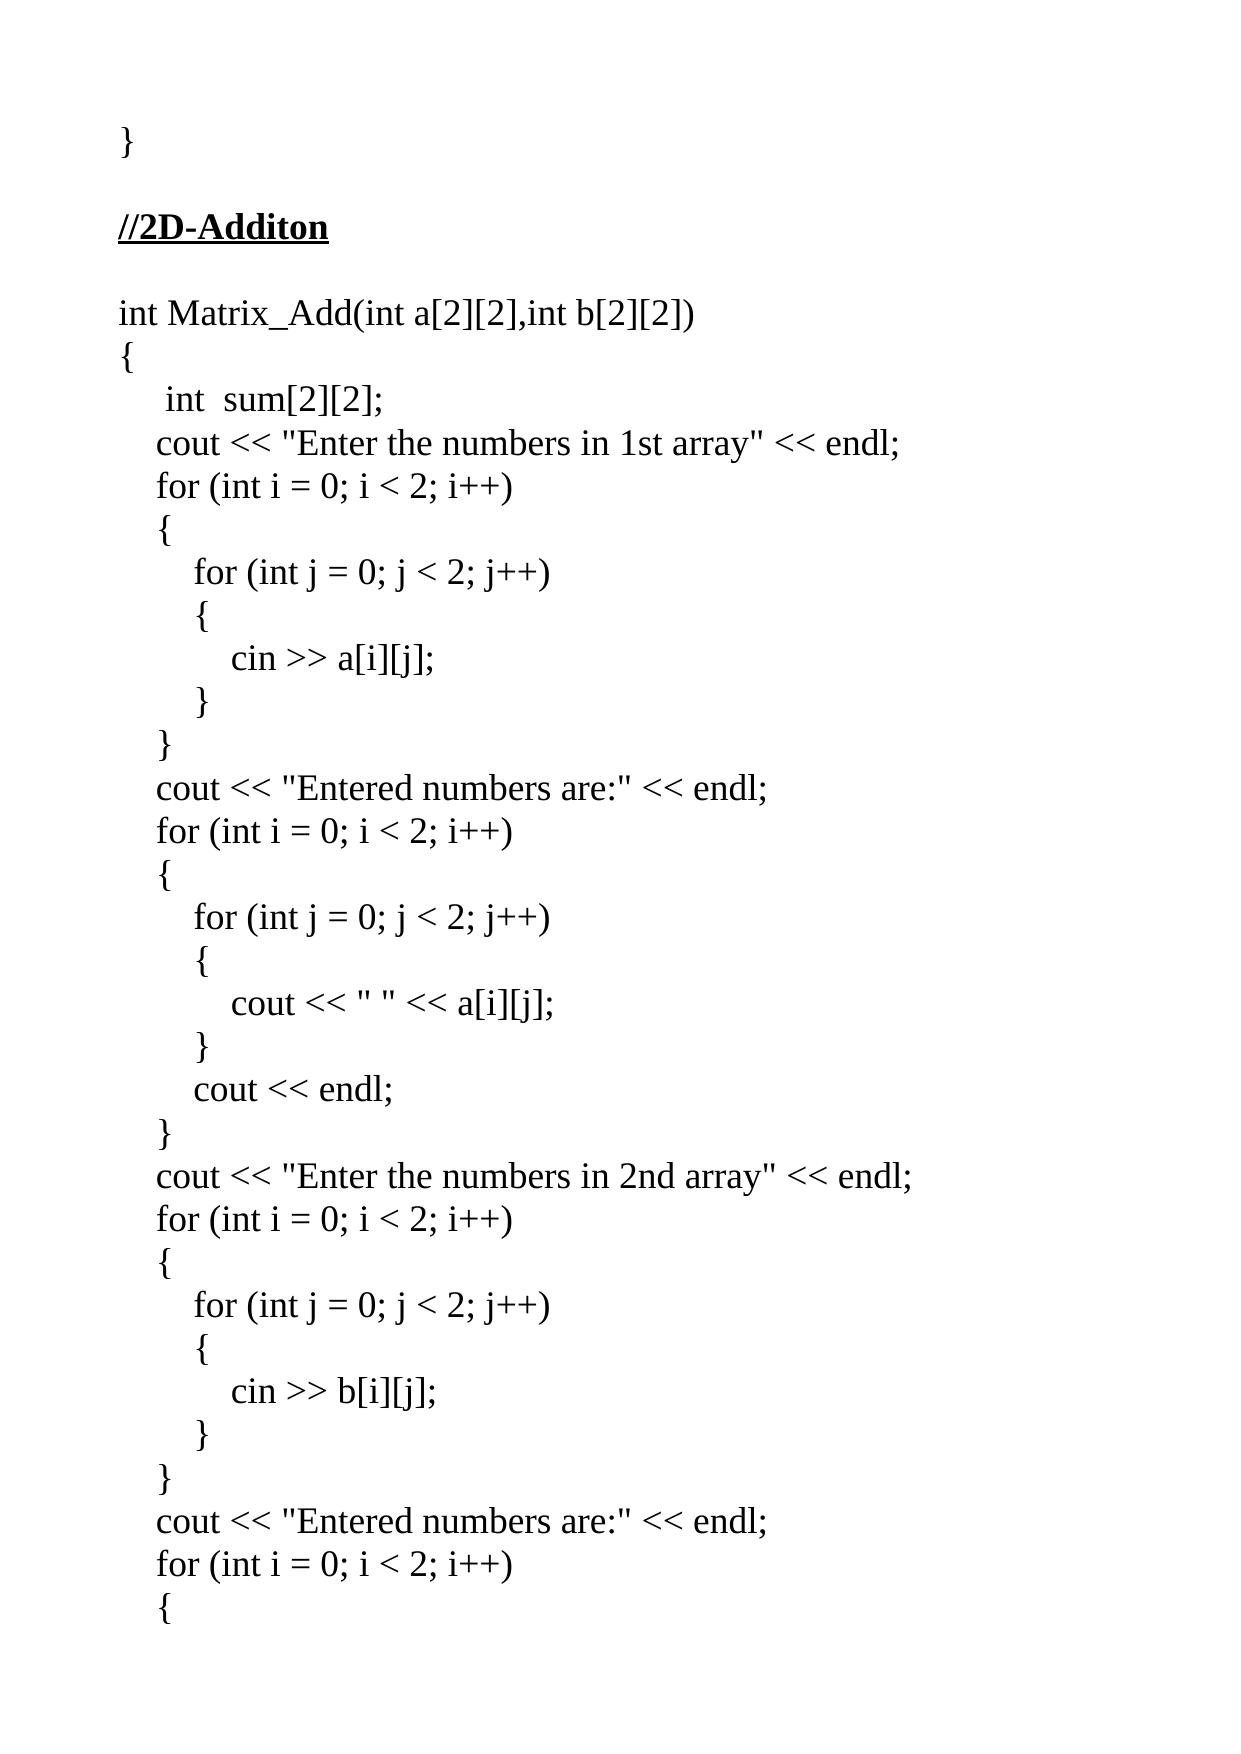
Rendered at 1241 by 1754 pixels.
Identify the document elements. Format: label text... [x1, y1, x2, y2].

text cout << "Enter the numbers in 2nd array" << endl; [118, 1153, 1122, 1196]
text cout << "Enter the numbers in 1st array" << endl; [118, 420, 1122, 463]
text for (int i = 0; i < 2; i++) [118, 463, 1122, 506]
text } [118, 679, 1122, 722]
text cout << endl; [118, 1067, 1122, 1110]
text for (int j = 0; j < 2; j++) [118, 894, 1122, 937]
text cin >> b[i][j]; [118, 1369, 1122, 1412]
text } [118, 1024, 1122, 1067]
text cin >> a[i][j]; [118, 636, 1122, 679]
text { [118, 334, 1122, 377]
text { [118, 937, 1122, 981]
text for (int i = 0; i < 2; i++) [118, 808, 1122, 851]
text { [118, 506, 1122, 549]
text cout << "Entered numbers are:" << endl; [118, 765, 1122, 808]
text //2D-Additon [118, 204, 1122, 247]
text int Matrix_Add(int a[2][2],int b[2][2]) [118, 291, 1122, 334]
text } [118, 1110, 1122, 1153]
text } [118, 1412, 1122, 1455]
text for (int j = 0; j < 2; j++) [118, 1282, 1122, 1326]
text { [118, 1584, 1122, 1627]
text { [118, 1239, 1122, 1282]
text } [118, 1455, 1122, 1498]
text for (int j = 0; j < 2; j++) [118, 549, 1122, 592]
text cout << " " << a[i][j]; [118, 981, 1122, 1024]
text cout << "Entered numbers are:" << endl; [118, 1498, 1122, 1541]
text } [118, 118, 1122, 161]
text { [118, 851, 1122, 894]
text int sum[2][2]; [118, 377, 1122, 420]
text for (int i = 0; i < 2; i++) [118, 1541, 1122, 1584]
text { [118, 592, 1122, 636]
text } [118, 722, 1122, 765]
text for (int i = 0; i < 2; i++) [118, 1196, 1122, 1239]
text { [118, 1326, 1122, 1369]
